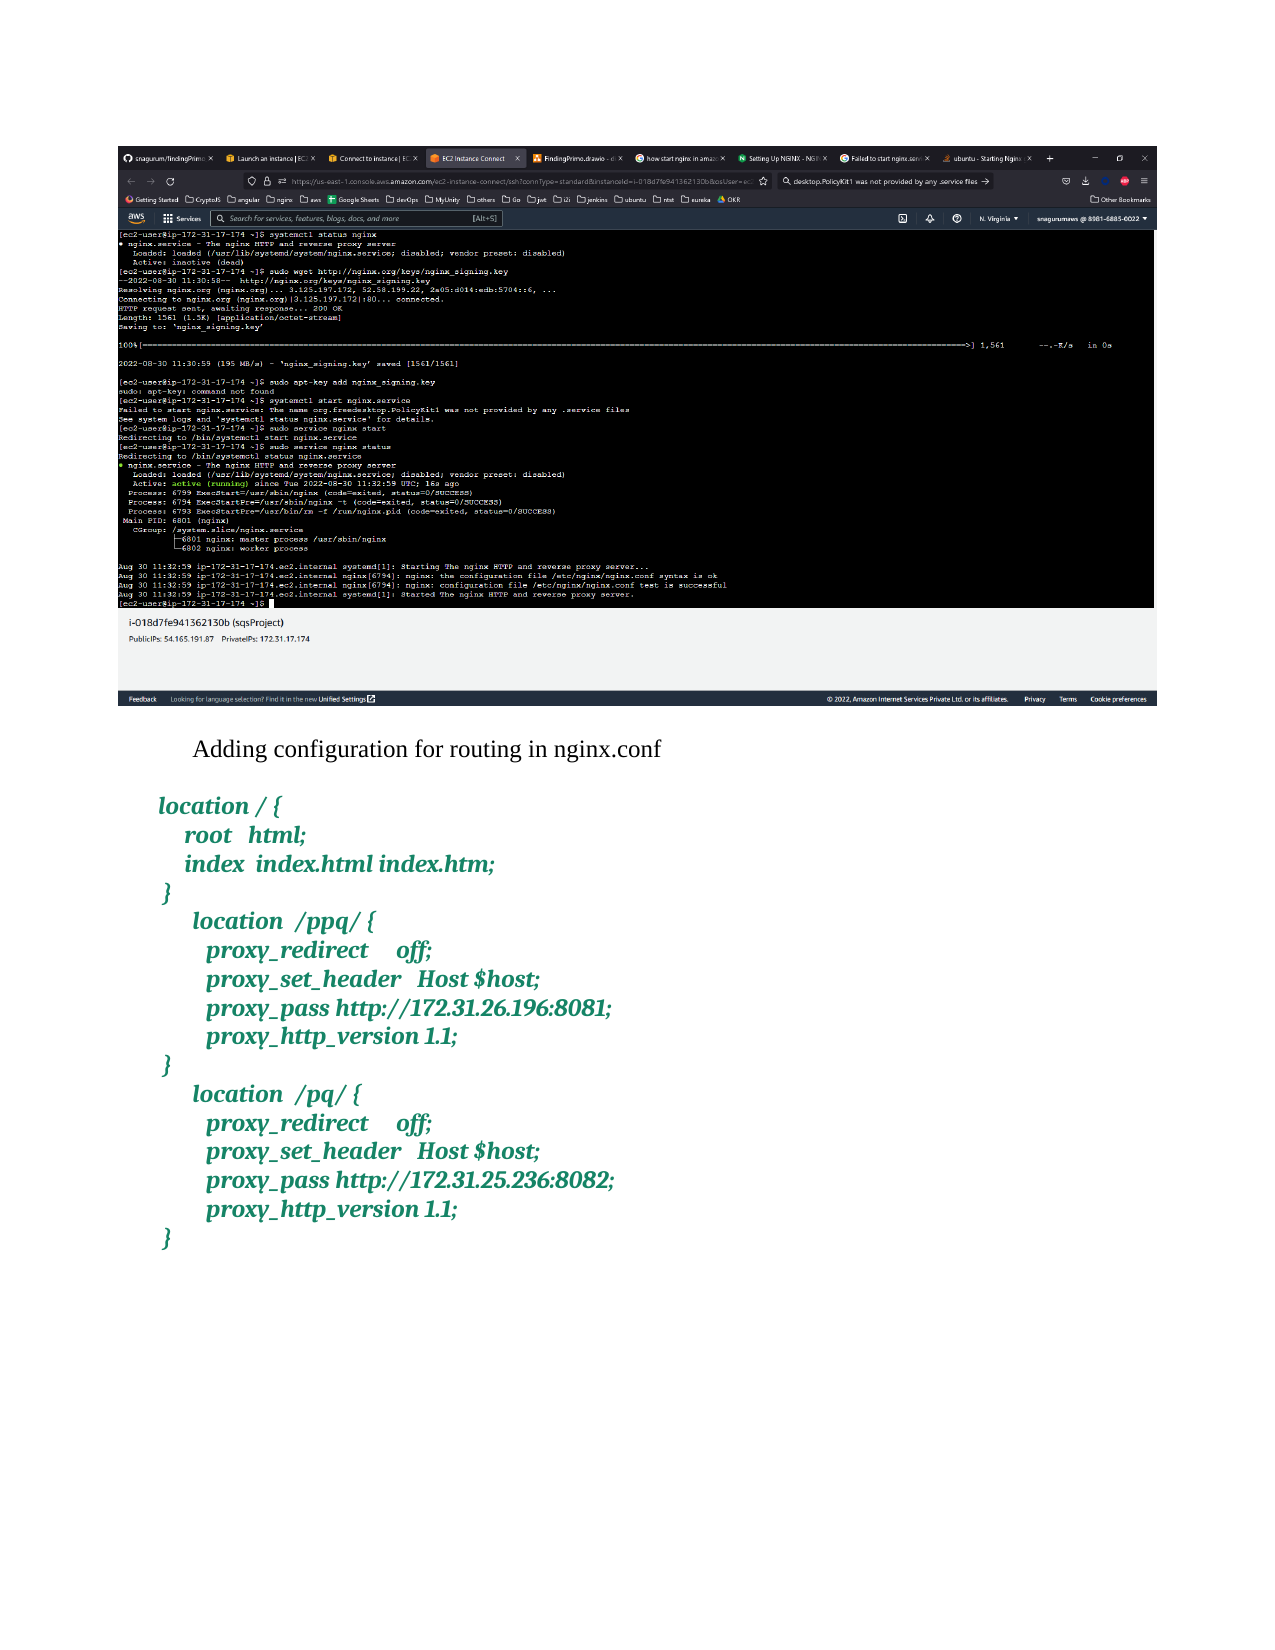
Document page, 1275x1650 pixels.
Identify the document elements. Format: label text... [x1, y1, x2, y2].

text index index.html index.htm; [118, 850, 1157, 878]
text Adding configuration for routing in nginx.conf [118, 734, 1157, 763]
text location /ppq/ { [118, 907, 1157, 936]
text proxy_pass http://172.31.26.196:8081; [118, 993, 1157, 1022]
text proxy_http_version 1.1; [118, 1195, 1157, 1223]
text proxy_set_header Host $host; [118, 1137, 1157, 1166]
text location /pq/ { [118, 1080, 1157, 1108]
picture [118, 146, 1157, 706]
text } [118, 1223, 1157, 1252]
text location / { [118, 791, 1157, 821]
text } [118, 1051, 1157, 1080]
text proxy_redirect off; [118, 1108, 1157, 1137]
text } [118, 878, 1157, 907]
text proxy_http_version 1.1; [118, 1022, 1157, 1051]
text proxy_redirect off; [118, 936, 1157, 965]
text proxy_pass http://172.31.25.236:8082; [118, 1166, 1157, 1195]
text proxy_set_header Host $host; [118, 965, 1157, 993]
text root html; [118, 821, 1157, 850]
